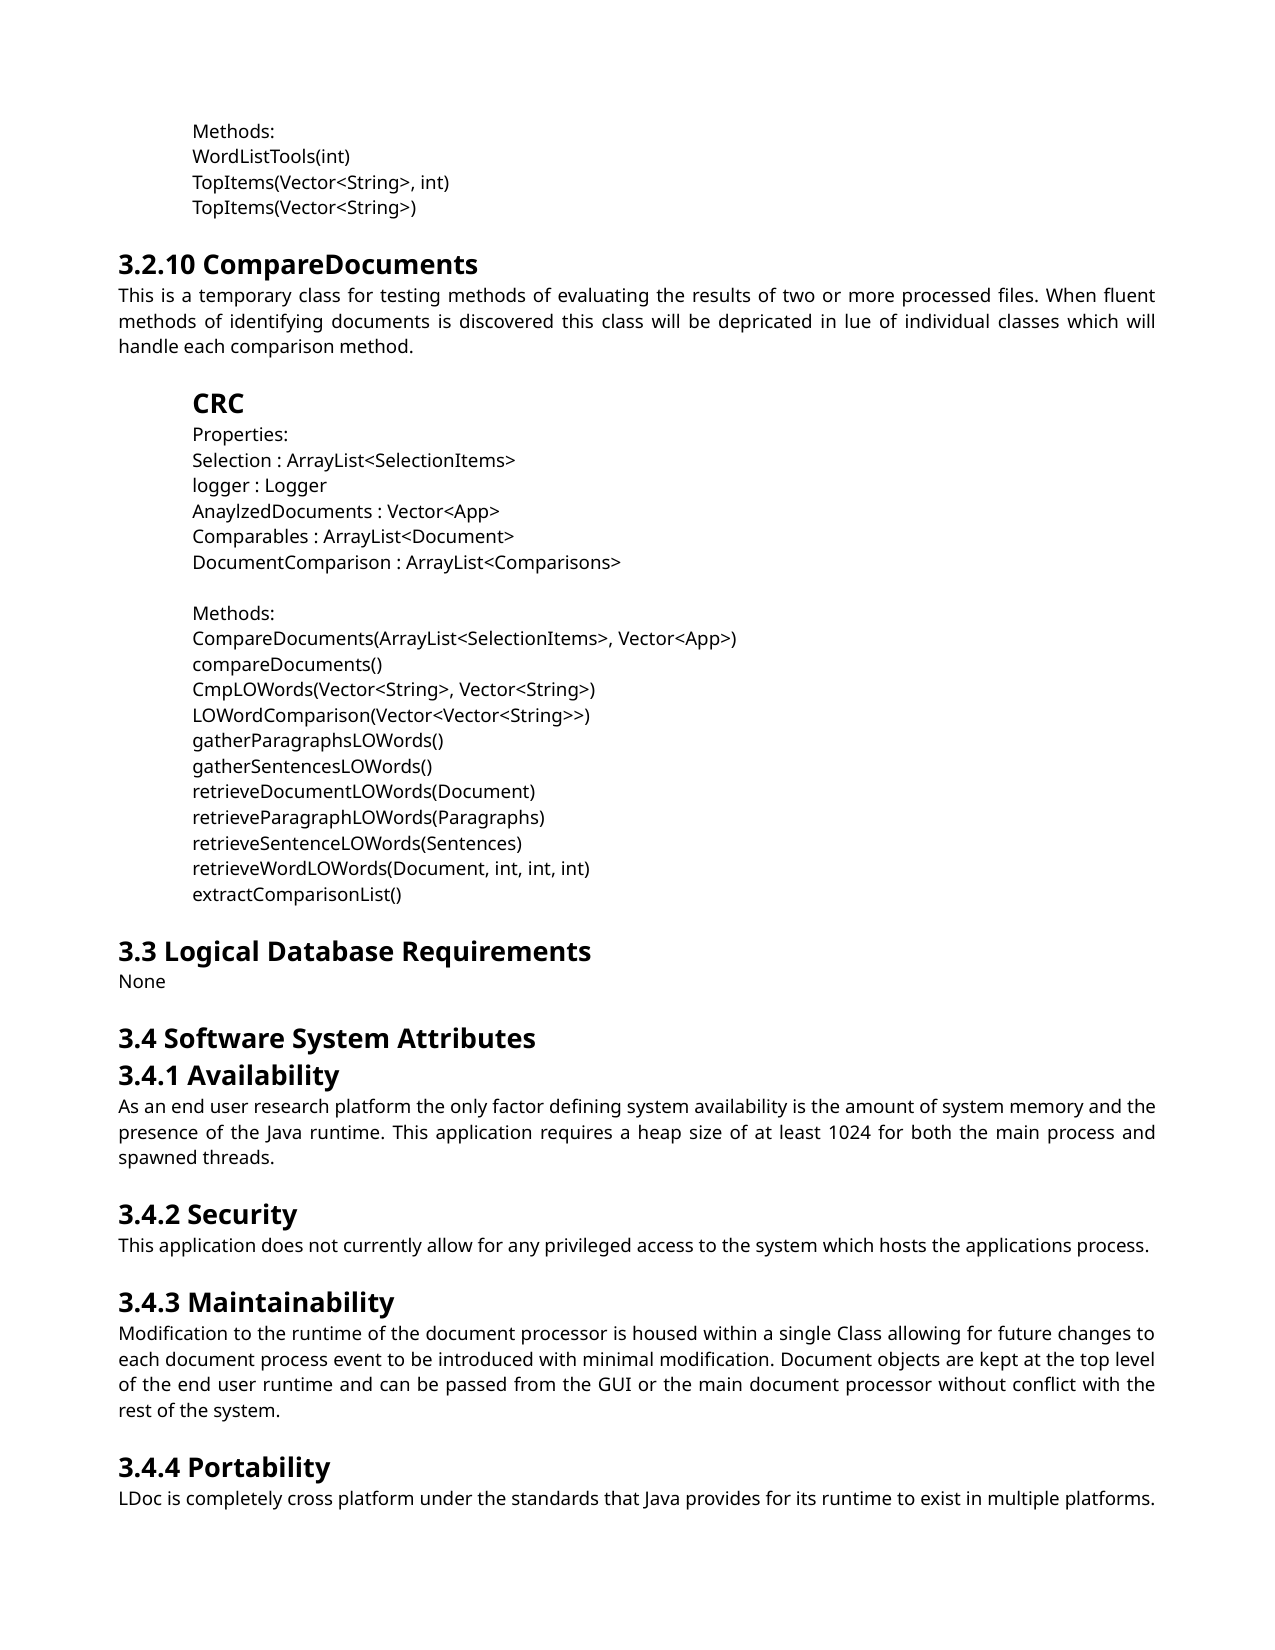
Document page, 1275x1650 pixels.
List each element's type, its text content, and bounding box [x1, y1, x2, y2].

text TopItems(Vector<String>, int) [192, 169, 1157, 195]
text retrieveSentenceLOWords(Sentences) [192, 830, 1157, 855]
text AnaylzedDocuments : Vector<App> [192, 498, 1157, 524]
text compareDocuments() [192, 651, 1157, 677]
text Methods: [192, 118, 1157, 144]
text WordListTools(int) [192, 144, 1157, 169]
text 3.2.10 CompareDocuments [118, 246, 1157, 283]
text LDoc is completely cross platform under the standards that Java provides for its runtime to exist in multiple platforms. [118, 1485, 1157, 1511]
text gatherParagraphsLOWords() [192, 728, 1157, 753]
text 3.4.4 Portability [118, 1448, 1157, 1485]
text gatherSentencesLOWords() [192, 753, 1157, 779]
text CRC [192, 385, 1157, 422]
text DocumentComparison : ArrayList<Comparisons> [192, 549, 1157, 575]
text 3.4.3 Maintainability [118, 1284, 1157, 1321]
text Properties: [192, 422, 1157, 447]
text None [118, 969, 1157, 994]
text As an end user research platform the only factor defining system availability is the amount of system memory and the presence of the Java runtime. This application requires a heap size of at least 1024 for both the main process and spawned threads. [118, 1094, 1157, 1170]
text This is a temporary class for testing methods of evaluating the results of two or more processed files. When fluent methods of identifying documents is discovered this class will be depricated in lue of individual classes which will handle each comparison method. [118, 283, 1157, 359]
text extractComparisonList() [192, 881, 1157, 906]
text retrieveWordLOWords(Document, int, int, int) [192, 855, 1157, 881]
text CmpLOWords(Vector<String>, Vector<String>) [192, 677, 1157, 702]
text Modification to the runtime of the document processor is housed within a single Class allowing for future changes to each document process event to be introduced with minimal modification. Document objects are kept at the top level of the end user runtime and can be passed from the GUI or the main document processor without conflict with the rest of the system. [118, 1321, 1157, 1423]
text 3.4.1 Availability [118, 1057, 1157, 1094]
text TopItems(Vector<String>) [192, 195, 1157, 220]
text retrieveDocumentLOWords(Document) [192, 779, 1157, 804]
text 3.4.2 Security [118, 1196, 1157, 1233]
text Comparables : ArrayList<Document> [192, 524, 1157, 549]
text Selection : ArrayList<SelectionItems> [192, 447, 1157, 473]
text CompareDocuments(ArrayList<SelectionItems>, Vector<App>) [192, 626, 1157, 651]
text This application does not currently allow for any privileged access to the system which hosts the applications process. [118, 1233, 1157, 1258]
text LOWordComparison(Vector<Vector<String>>) [192, 702, 1157, 728]
text 3.3 Logical Database Requirements [118, 932, 1157, 969]
text Methods: [192, 600, 1157, 626]
text logger : Logger [192, 473, 1157, 498]
text 3.4 Software System Attributes [118, 1020, 1157, 1057]
text retrieveParagraphLOWords(Paragraphs) [192, 804, 1157, 830]
